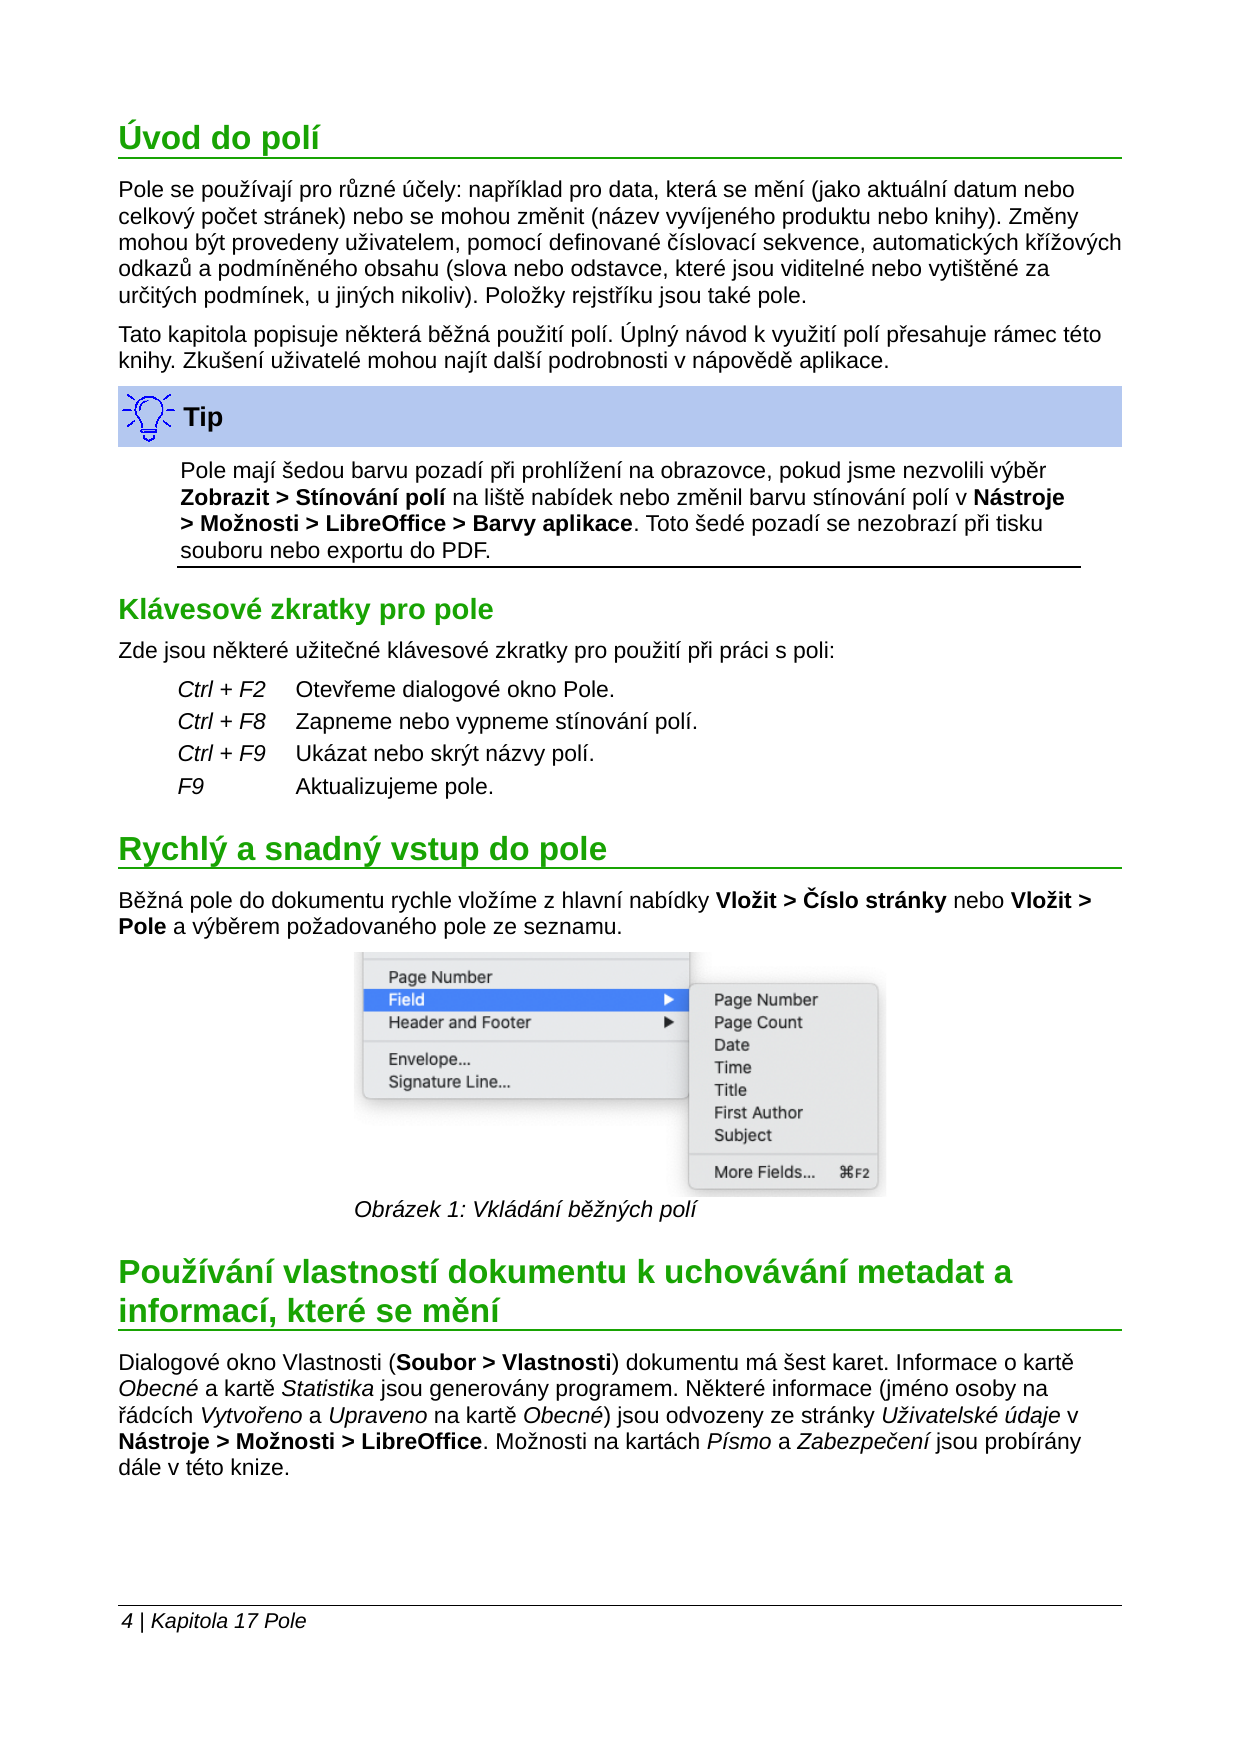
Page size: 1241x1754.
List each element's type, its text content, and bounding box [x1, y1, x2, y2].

text Běžná pole do dokumentu rychle vložíme z hlavní nabídky Vložit > Číslo stránky nebo Vložit > Pole a výběrem požadovaného pole ze seznamu. [118, 887, 1122, 939]
text Ctrl + F2 Otevřeme dialogové okno Pole. [177, 676, 1122, 702]
text Obrázek 1: Vkládání běžných polí [354, 1197, 886, 1223]
subtitle Klávesové zkratky pro pole [118, 592, 1122, 625]
text Ctrl + F9 Ukázat nebo skrýt názvy polí. [177, 740, 1122, 767]
text Zde jsou některé užitečné klávesové zkratky pro použití při práci s poli: [118, 637, 1122, 663]
picture [353, 952, 887, 1197]
subtitle Tip [118, 386, 1122, 447]
picture [119, 386, 179, 446]
text Tato kapitola popisuje některá běžná použití polí. Úplný návod k využití polí přesahuje rámec této knihy. Zkušení uživatelé mohou najít další podrobnosti v nápovědě aplikace. [118, 321, 1122, 373]
subtitle Rychlý a snadný vstup do pole [118, 828, 1122, 867]
text Pole se používají pro různé účely: například pro data, která se mění (jako aktuální datum nebo celkový počet stránek) nebo se mohou změnit (název vyvíjeného produktu nebo knihy). Změny mohou být provedeny uživatelem, pomocí definované číslovací sekvence, automatických křížových odkazů a podmíněného obsahu (slova nebo odstavce, které jsou viditelné nebo vytištěné za určitých podmínek, u jiných nikoliv). Položky rejstříku jsou také pole. [118, 176, 1122, 308]
text Pole mají šedou barvu pozadí při prohlížení na obrazovce, pokud jsme nezvolili výběr Zobrazit > Stínování polí na liště nabídek nebo změnil barvu stínování polí v Nástroje > Možnosti > LibreOffice > Barvy aplikace. Toto šedé pozadí se nezobrazí při tisku souboru nebo exportu do PDF. [177, 454, 1081, 566]
subtitle Úvod do polí [118, 118, 1122, 157]
text Ctrl + F8 Zapneme nebo vypneme stínování polí. [177, 708, 1122, 734]
text F9 Aktualizujeme pole. [177, 773, 1122, 799]
subtitle Používání vlastností dokumentu k uchovávání metadat a informací, které se mění [118, 1252, 1122, 1329]
text Dialogové okno Vlastnosti (Soubor > Vlastnosti) dokumentu má šest karet. Informace o kartě Obecné a kartě Statistika jsou generovány programem. Některé informace (jméno osoby na řádcích Vytvořeno a Upraveno na kartě Obecné) jsou odvozeny ze stránky Uživatelské údaje v Nástroje > Možnosti > LibreOffice. Možnosti na kartách Písmo a Zabezpečení jsou probírány dále v této knize. [118, 1349, 1122, 1481]
